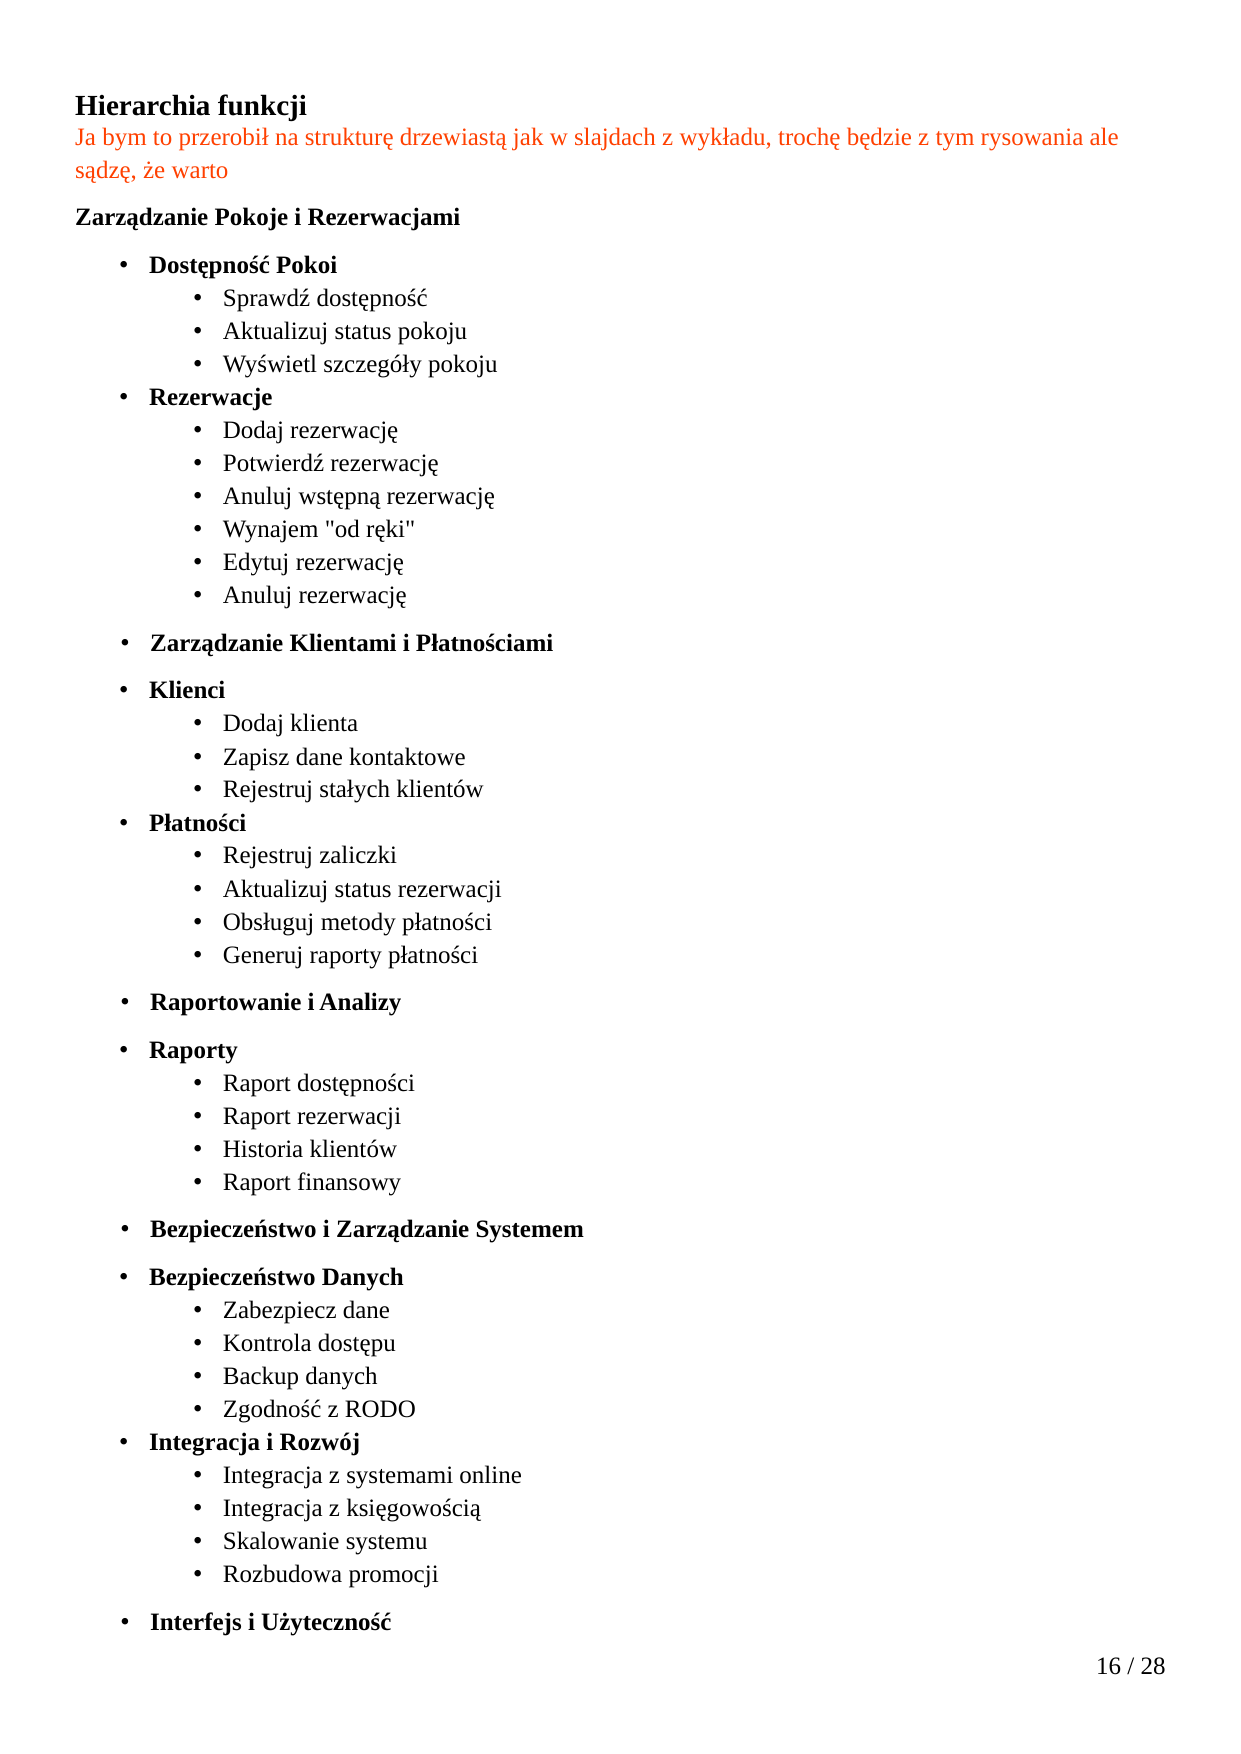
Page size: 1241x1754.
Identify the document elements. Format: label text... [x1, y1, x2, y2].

list Integracja z księgowością [193, 1493, 1165, 1522]
list Rozbudowa promocji [193, 1559, 1165, 1588]
list Sprawdź dostępność [193, 283, 1165, 312]
list Integracja z systemami online [193, 1460, 1165, 1489]
list Skalowanie systemu [193, 1526, 1165, 1555]
list Raportowanie i Analizy [121, 987, 1165, 1016]
list Rezerwacje [119, 382, 1165, 411]
list Potwierdź rezerwację [193, 448, 1165, 477]
list Klienci [119, 676, 1165, 704]
list Aktualizuj status pokoju [193, 316, 1165, 345]
list Obsługuj metody płatności [193, 907, 1165, 935]
list Kontrola dostępu [193, 1328, 1165, 1357]
list Dostępność Pokoi [119, 250, 1165, 279]
text Ja bym to przerobił na strukturę drzewiastą jak w slajdach z wykładu, trochę będzie z tym rysowania ale sądzę, że warto [75, 122, 1165, 184]
list Aktualizuj status rezerwacji [193, 874, 1165, 902]
list Dodaj rezerwację [193, 415, 1165, 444]
list Dodaj klienta [193, 708, 1165, 737]
list Wynajem "od ręki" [193, 514, 1165, 543]
list Rejestruj stałych klientów [193, 774, 1165, 803]
list Interfejs i Użyteczność [121, 1607, 1165, 1636]
list Generuj raporty płatności [193, 940, 1165, 968]
list Anuluj rezerwację [193, 580, 1165, 609]
list Anuluj wstępną rezerwację [193, 481, 1165, 510]
list Raport rezerwacji [193, 1101, 1165, 1130]
list Integracja i Rozwój [119, 1427, 1165, 1456]
list Backup danych [193, 1361, 1165, 1390]
list Bezpieczeństwo i Zarządzanie Systemem [121, 1214, 1165, 1243]
text Zarządzanie Pokoje i Rezerwacjami [75, 202, 1165, 231]
list Rejestruj zaliczki [193, 841, 1165, 869]
list Raport finansowy [193, 1167, 1165, 1196]
list Zabezpiecz dane [193, 1295, 1165, 1324]
list Wyświetl szczegóły pokoju [193, 349, 1165, 378]
list Zgodność z RODO [193, 1394, 1165, 1423]
subtitle Hierarchia funkcji [75, 88, 1165, 122]
list Zarządzanie Klientami i Płatnościami [121, 628, 1165, 657]
list Historia klientów [193, 1134, 1165, 1163]
list Raport dostępności [193, 1068, 1165, 1097]
list Zapisz dane kontaktowe [193, 742, 1165, 770]
list Raporty [119, 1035, 1165, 1064]
list Edytuj rezerwację [193, 547, 1165, 576]
list Bezpieczeństwo Danych [119, 1262, 1165, 1291]
list Płatności [119, 808, 1165, 836]
